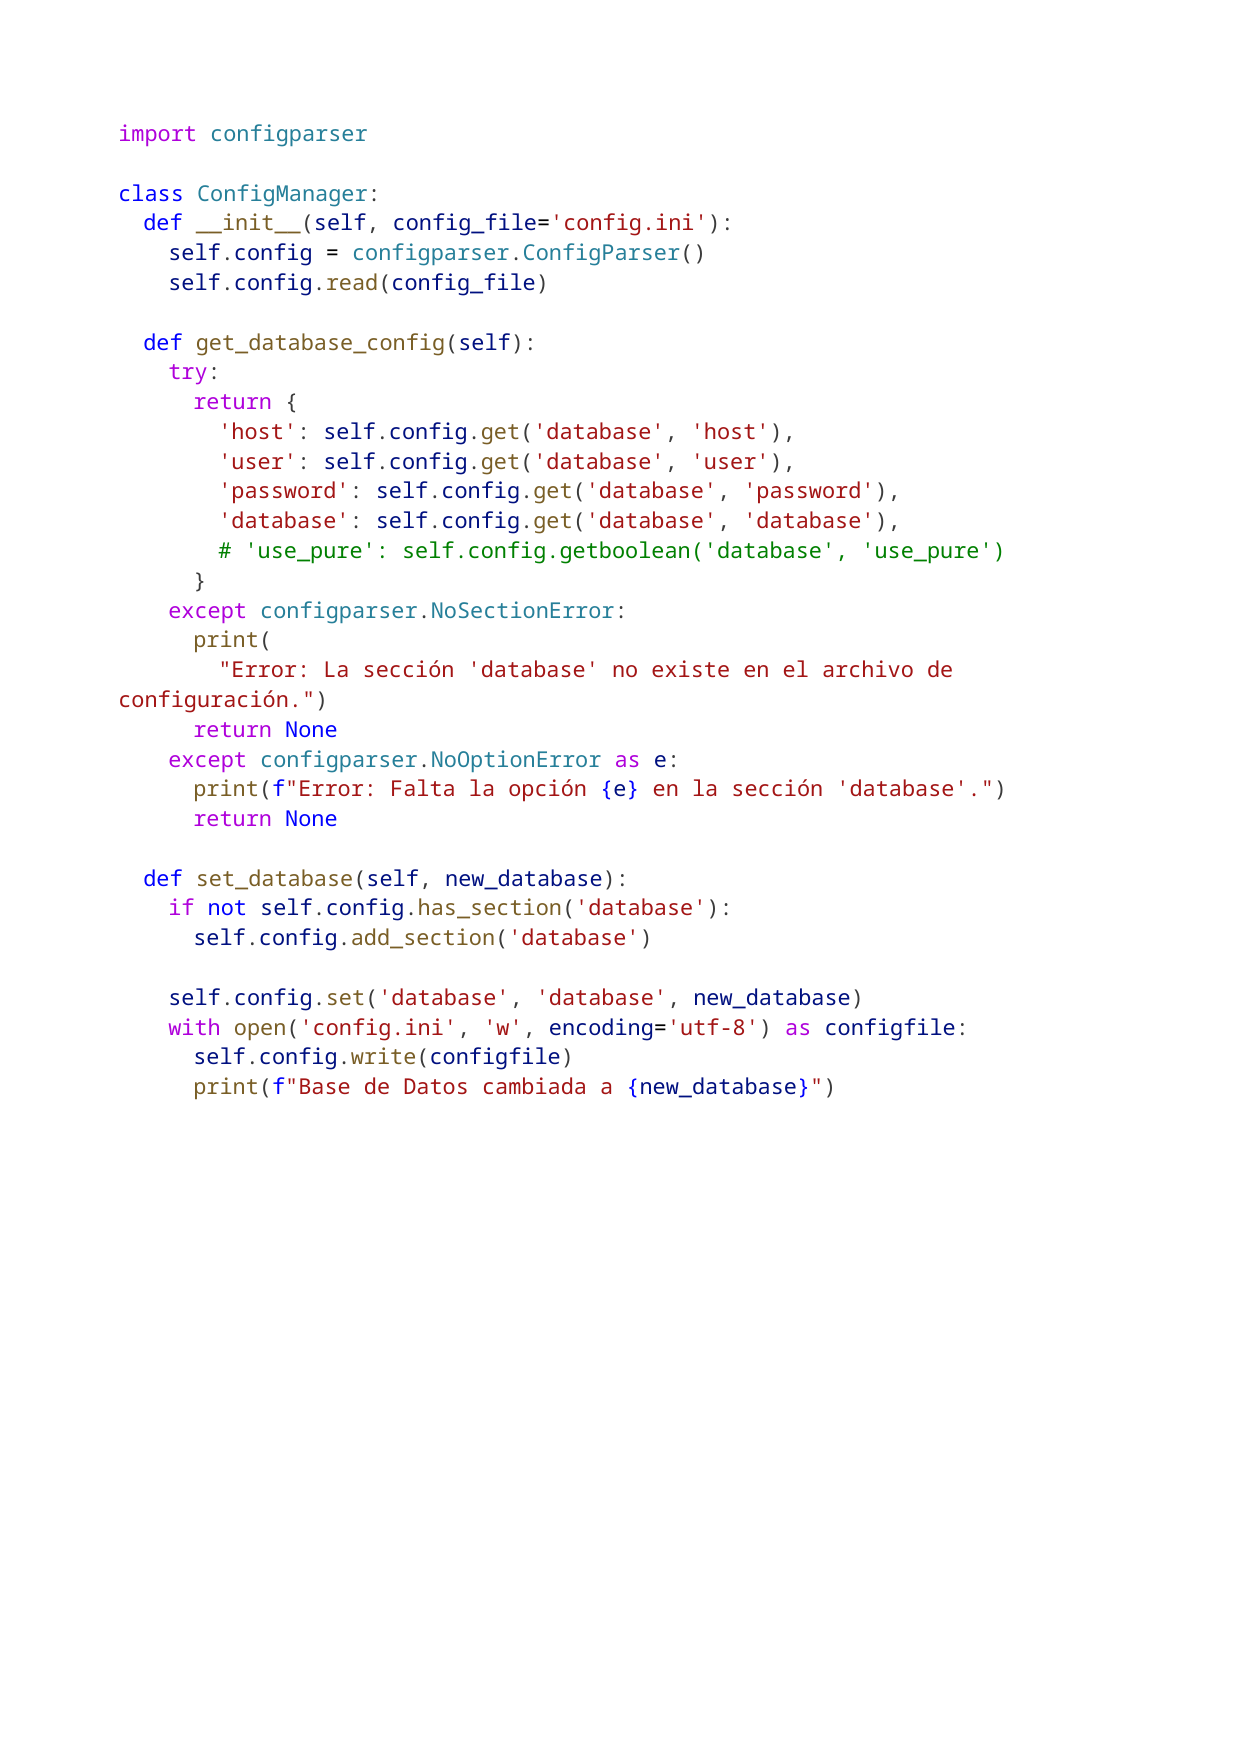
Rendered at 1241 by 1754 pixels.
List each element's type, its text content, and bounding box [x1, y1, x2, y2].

text except configparser.NoSectionError: [118, 594, 1122, 624]
text with open('config.ini', 'w', encoding='utf-8') as configfile: [118, 1011, 1122, 1041]
text def set_database(self, new_database): [118, 863, 1122, 892]
text print(f"Error: Falta la opción {e} en la sección 'database'.") [118, 773, 1122, 803]
text return None [118, 803, 1122, 833]
text self.config.write(configfile) [118, 1041, 1122, 1071]
text try: [118, 356, 1122, 386]
text 'database': self.config.get('database', 'database'), [118, 505, 1122, 535]
text } [118, 565, 1122, 594]
text print(f"Base de Datos cambiada a {new_database}") [118, 1071, 1122, 1101]
text self.config.set('database', 'database', new_database) [118, 982, 1122, 1011]
text import configparser [118, 118, 1122, 148]
text return None [118, 714, 1122, 743]
text def get_database_config(self): [118, 326, 1122, 356]
text except configparser.NoOptionError as e: [118, 743, 1122, 773]
text class ConfigManager: [118, 178, 1122, 207]
text 'host': self.config.get('database', 'host'), [118, 416, 1122, 446]
text return { [118, 386, 1122, 416]
text print( [118, 624, 1122, 654]
text def __init__(self, config_file='config.ini'): [118, 207, 1122, 237]
text 'user': self.config.get('database', 'user'), [118, 446, 1122, 475]
text # 'use_pure': self.config.getboolean('database', 'use_pure') [118, 535, 1122, 565]
text if not self.config.has_section('database'): [118, 892, 1122, 922]
text self.config.add_section('database') [118, 922, 1122, 952]
text 'password': self.config.get('database', 'password'), [118, 475, 1122, 505]
text "Error: La sección 'database' no existe en el archivo de configuración.") [118, 654, 1122, 714]
text self.config.read(config_file) [118, 267, 1122, 297]
text self.config = configparser.ConfigParser() [118, 237, 1122, 267]
